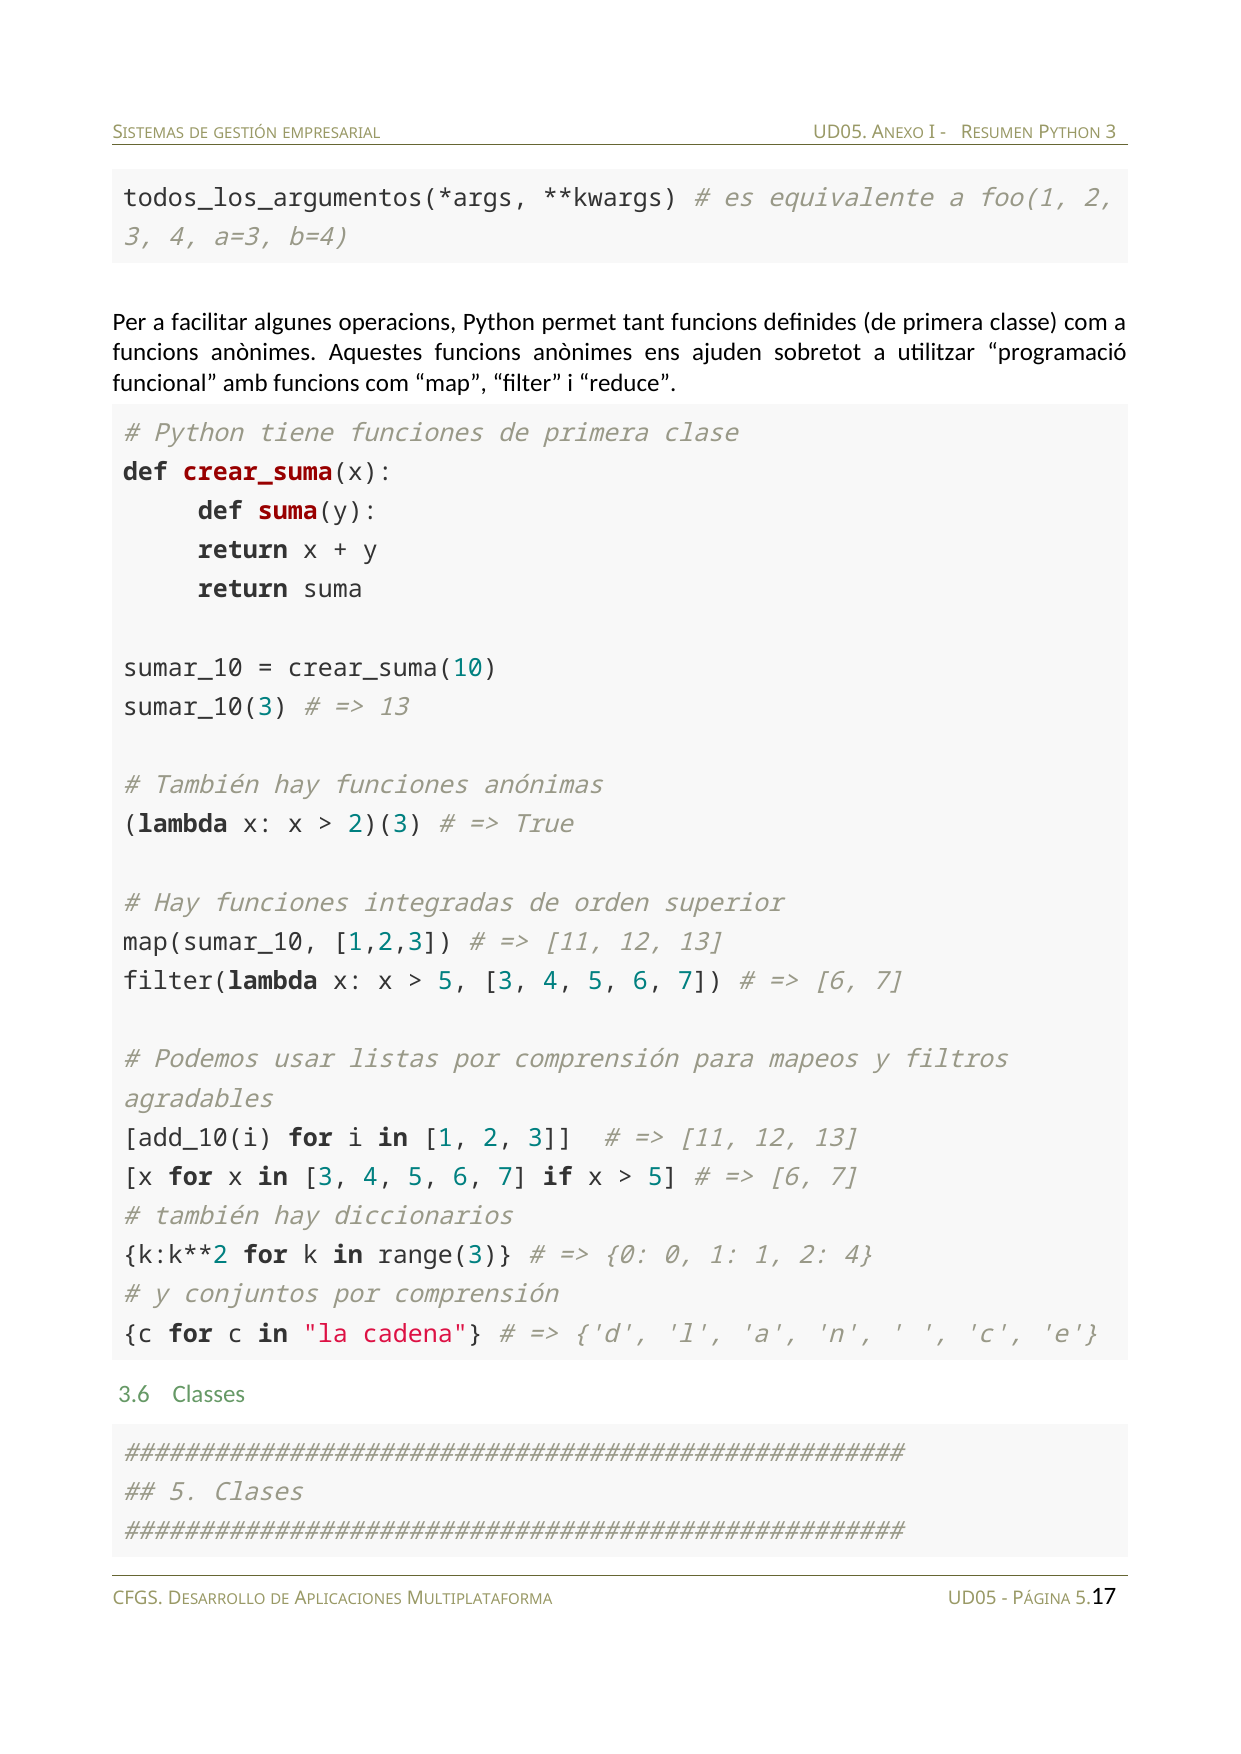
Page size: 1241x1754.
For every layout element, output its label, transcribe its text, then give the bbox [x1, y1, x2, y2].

table_header # Python tiene funciones de primera clase def crear_suma(x): def suma(y): return x + y return suma sumar_10 = crear_suma(10) sumar_10(3) # => 13 # También hay funciones anónimas (lambda x: x > 2)(3) # => True # Hay funciones integradas de orden superior map(sumar_10, [1,2,3]) # => [11, 12, 13] filter(lambda x: x > 5, [3, 4, 5, 6, 7]) # => [6, 7] # Podemos usar listas por comprensión para mapeos y filtros agradables [add_10(i) for i in [1, 2, 3]] # => [11, 12, 13] [x for x in [3, 4, 5, 6, 7] if x > 5] # => [6, 7] # también hay diccionarios {k:k**2 for k in range(3)} # => {0: 0, 1: 1, 2: 4} # y conjuntos por comprensión {c for c in "la cadena"} # => {'d', 'l', 'a', 'n', ' ', 'c', 'e'} [112, 404, 1128, 1360]
subtitle Classes [112, 1379, 1128, 1409]
table_header todos_los_argumentos(*args, **kwargs) # es equivalente a foo(1, 2, 3, 4, a=3, b=4) [112, 169, 1128, 263]
table_header #################################################### ## 5. Clases #################################################### [112, 1424, 1128, 1557]
text Per a facilitar algunes operacions, Python permet tant funcions definides (de primera classe) com a funcions anònimes. Aquestes funcions anònimes ens ajuden sobretot a utilitzar “programació funcional” amb funcions com “map”, “filter” i “reduce”. [112, 306, 1128, 398]
